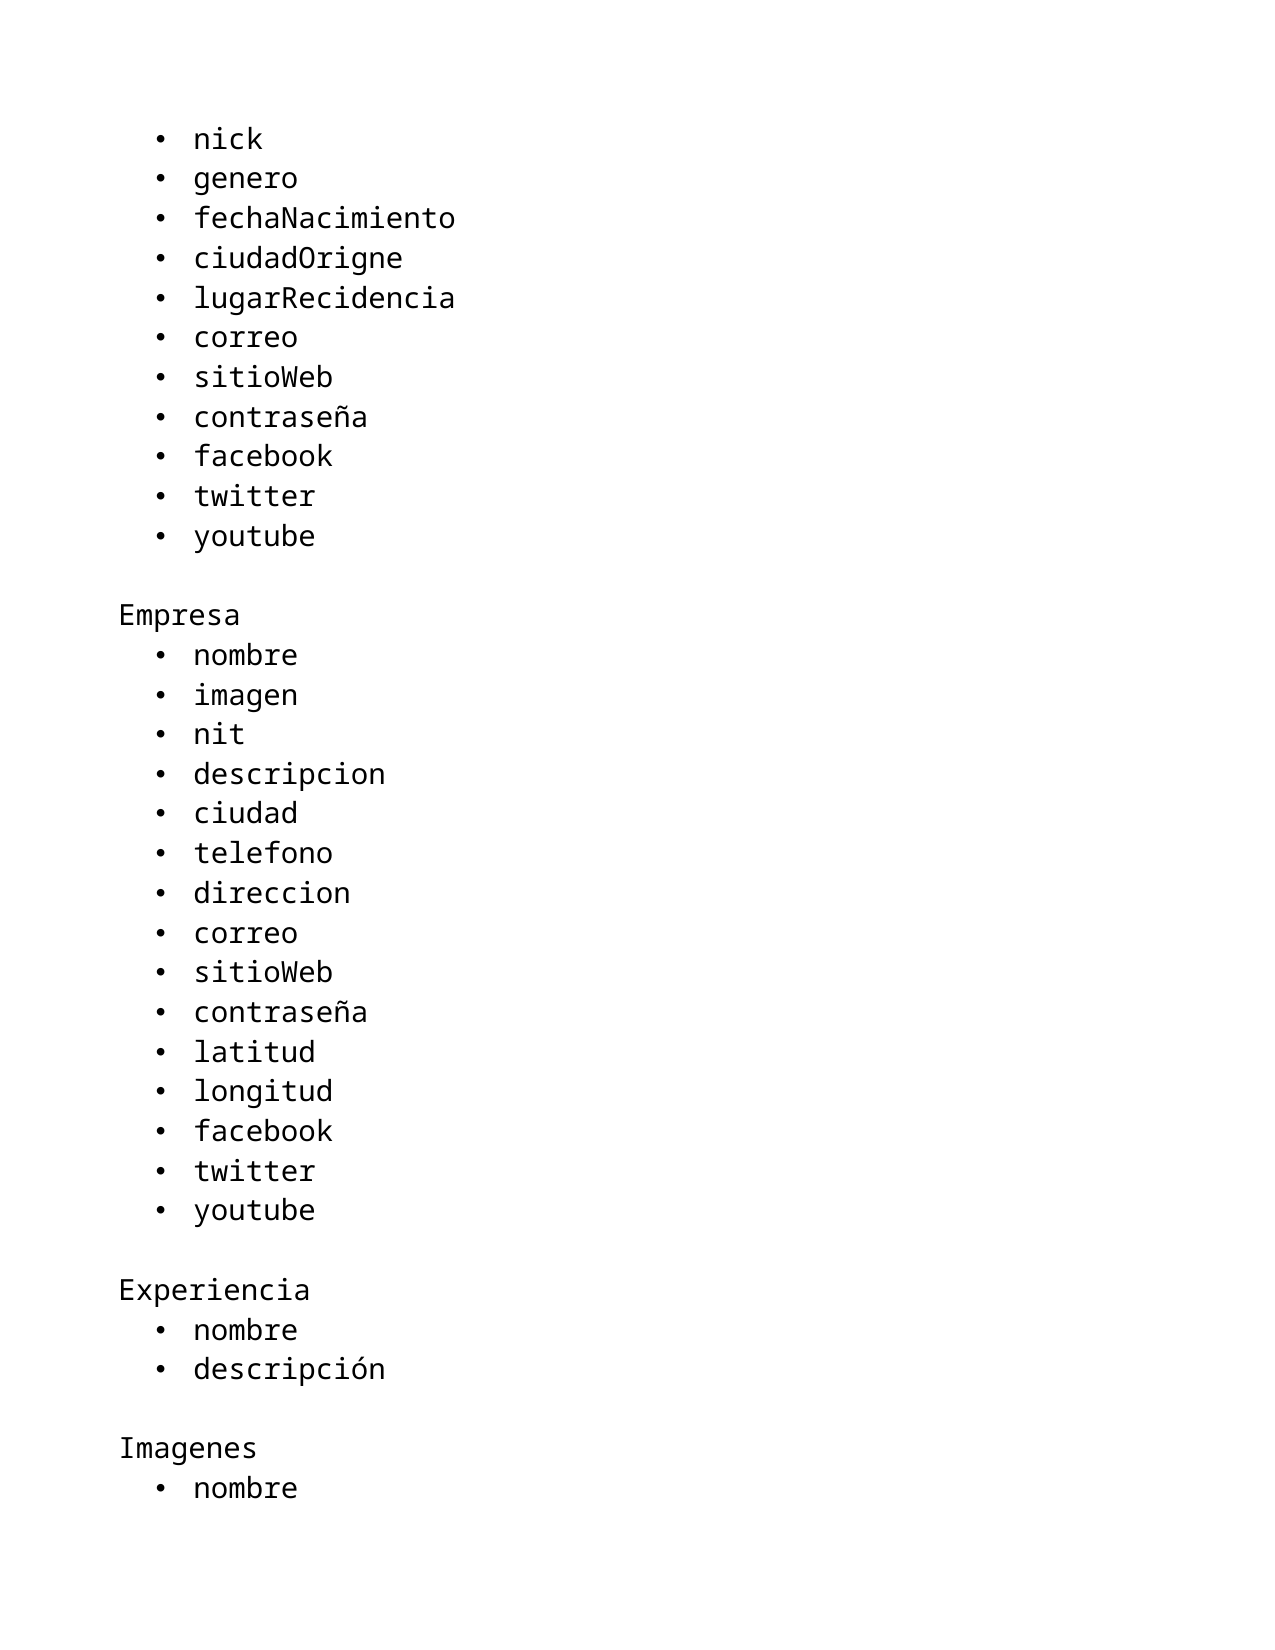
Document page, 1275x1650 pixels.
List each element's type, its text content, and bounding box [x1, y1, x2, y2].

list fechaNacimiento [156, 197, 1157, 237]
list nombre [156, 1467, 1157, 1507]
list sitioWeb [156, 356, 1157, 396]
list direccion [156, 872, 1157, 912]
list telefono [156, 832, 1157, 872]
list nombre [156, 634, 1157, 674]
list descripción [156, 1348, 1157, 1388]
list lugarRecidencia [156, 277, 1157, 317]
list contraseña [156, 991, 1157, 1031]
list youtube [156, 515, 1157, 555]
list correo [156, 317, 1157, 356]
list contraseña [156, 396, 1157, 436]
list twitter [156, 475, 1157, 515]
list correo [156, 912, 1157, 952]
list longitud [156, 1071, 1157, 1110]
list sitioWeb [156, 952, 1157, 991]
list nick [156, 118, 1157, 158]
list nit [156, 713, 1157, 753]
list latitud [156, 1031, 1157, 1071]
list ciudad [156, 793, 1157, 832]
list twitter [156, 1150, 1157, 1190]
list nombre [156, 1309, 1157, 1348]
text Imagenes [118, 1428, 1157, 1467]
text Experiencia [118, 1269, 1157, 1309]
list ciudadOrigne [156, 237, 1157, 277]
list descripcion [156, 753, 1157, 793]
list youtube [156, 1190, 1157, 1229]
list imagen [156, 674, 1157, 713]
list genero [156, 158, 1157, 197]
list facebook [156, 1110, 1157, 1150]
list facebook [156, 436, 1157, 475]
text Empresa [118, 594, 1157, 634]
